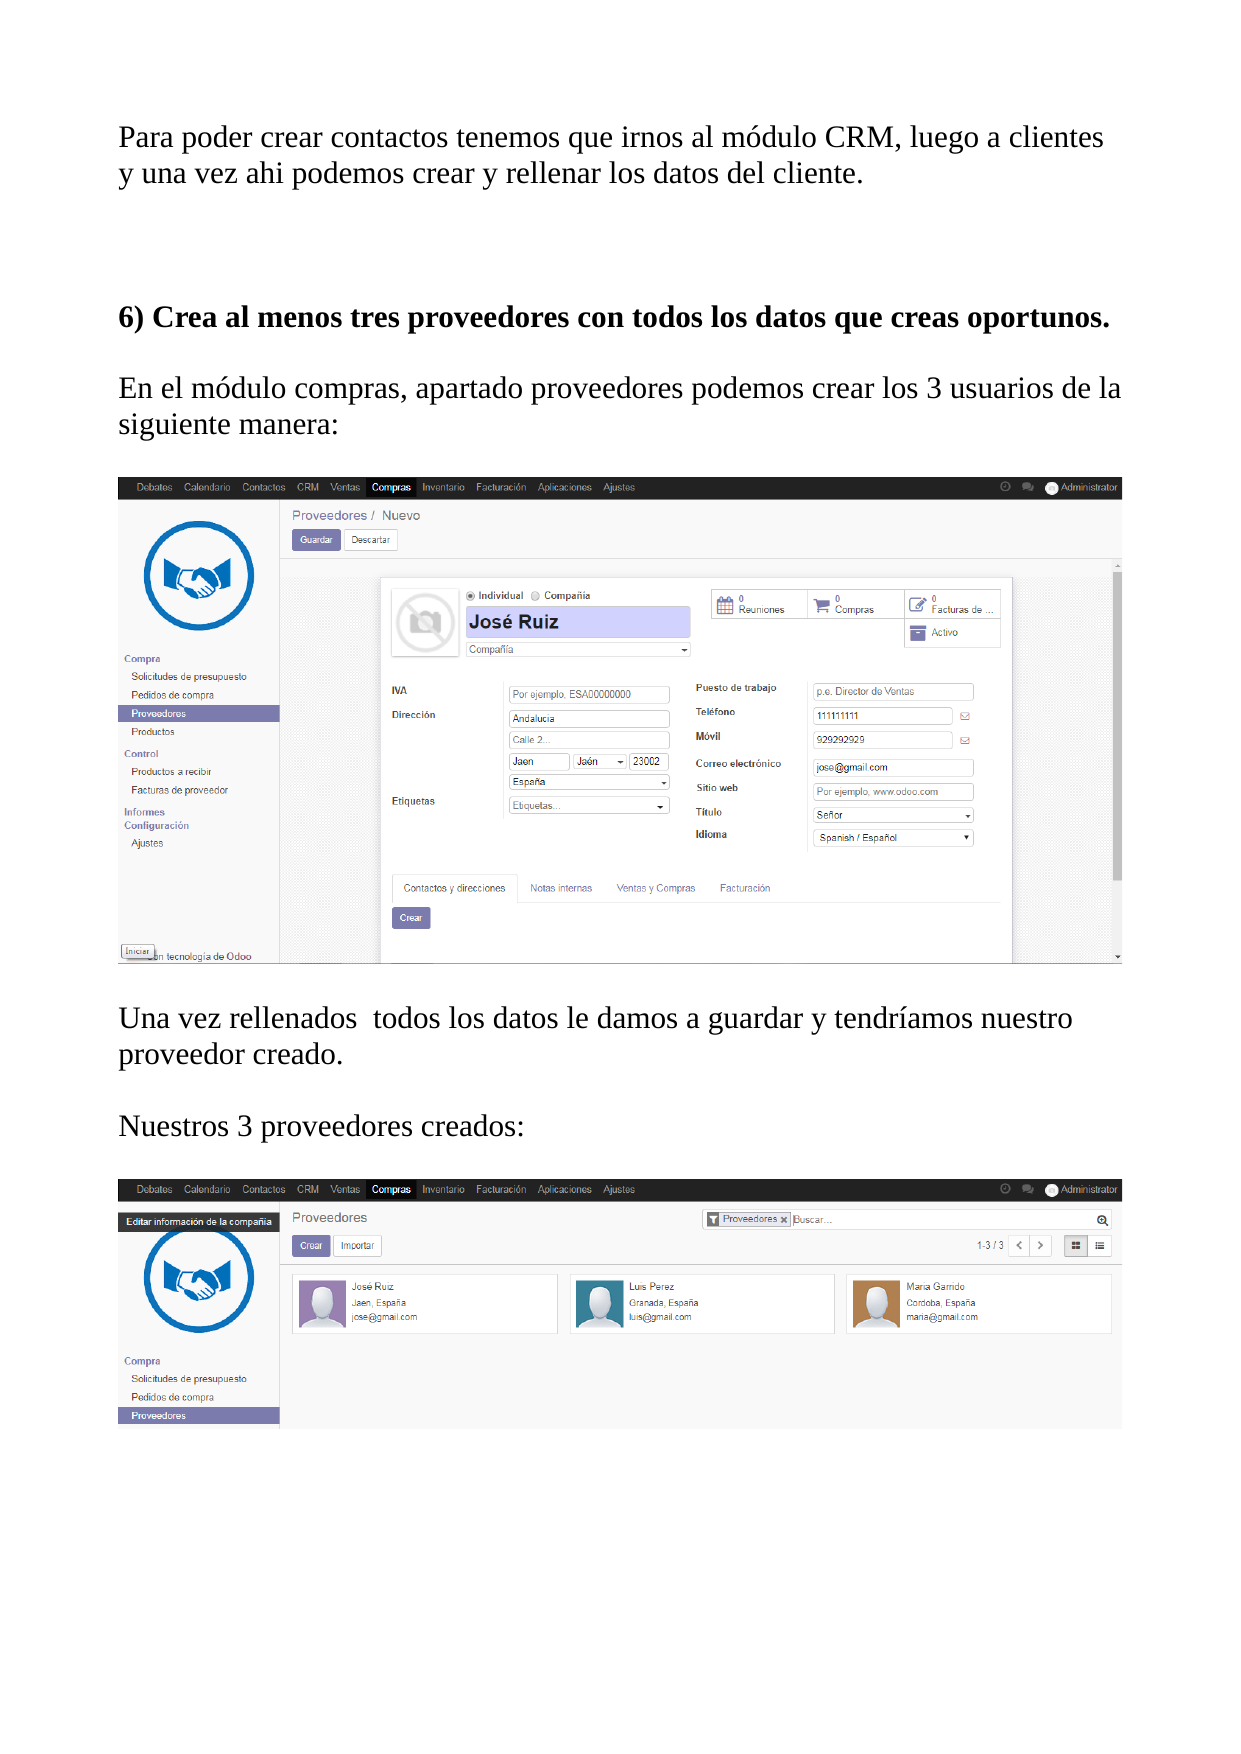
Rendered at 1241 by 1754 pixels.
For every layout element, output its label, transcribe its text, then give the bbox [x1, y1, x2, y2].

text Nuestros 3 proveedores creados: [118, 1107, 1122, 1143]
text 6) Crea al menos tres proveedores con todos los datos que creas oportunos. [118, 298, 1122, 334]
text Una vez rellenados todos los datos le damos a guardar y tendríamos nuestro proveedor creado. [118, 999, 1122, 1071]
picture [118, 1179, 1123, 1429]
picture [118, 477, 1123, 964]
text Para poder crear contactos tenemos que irnos al módulo CRM, luego a clientes y una vez ahi podemos crear y rellenar los datos del cliente. [118, 118, 1122, 190]
text En el módulo compras, apartado proveedores podemos crear los 3 usuarios de la siguiente manera: [118, 370, 1122, 442]
